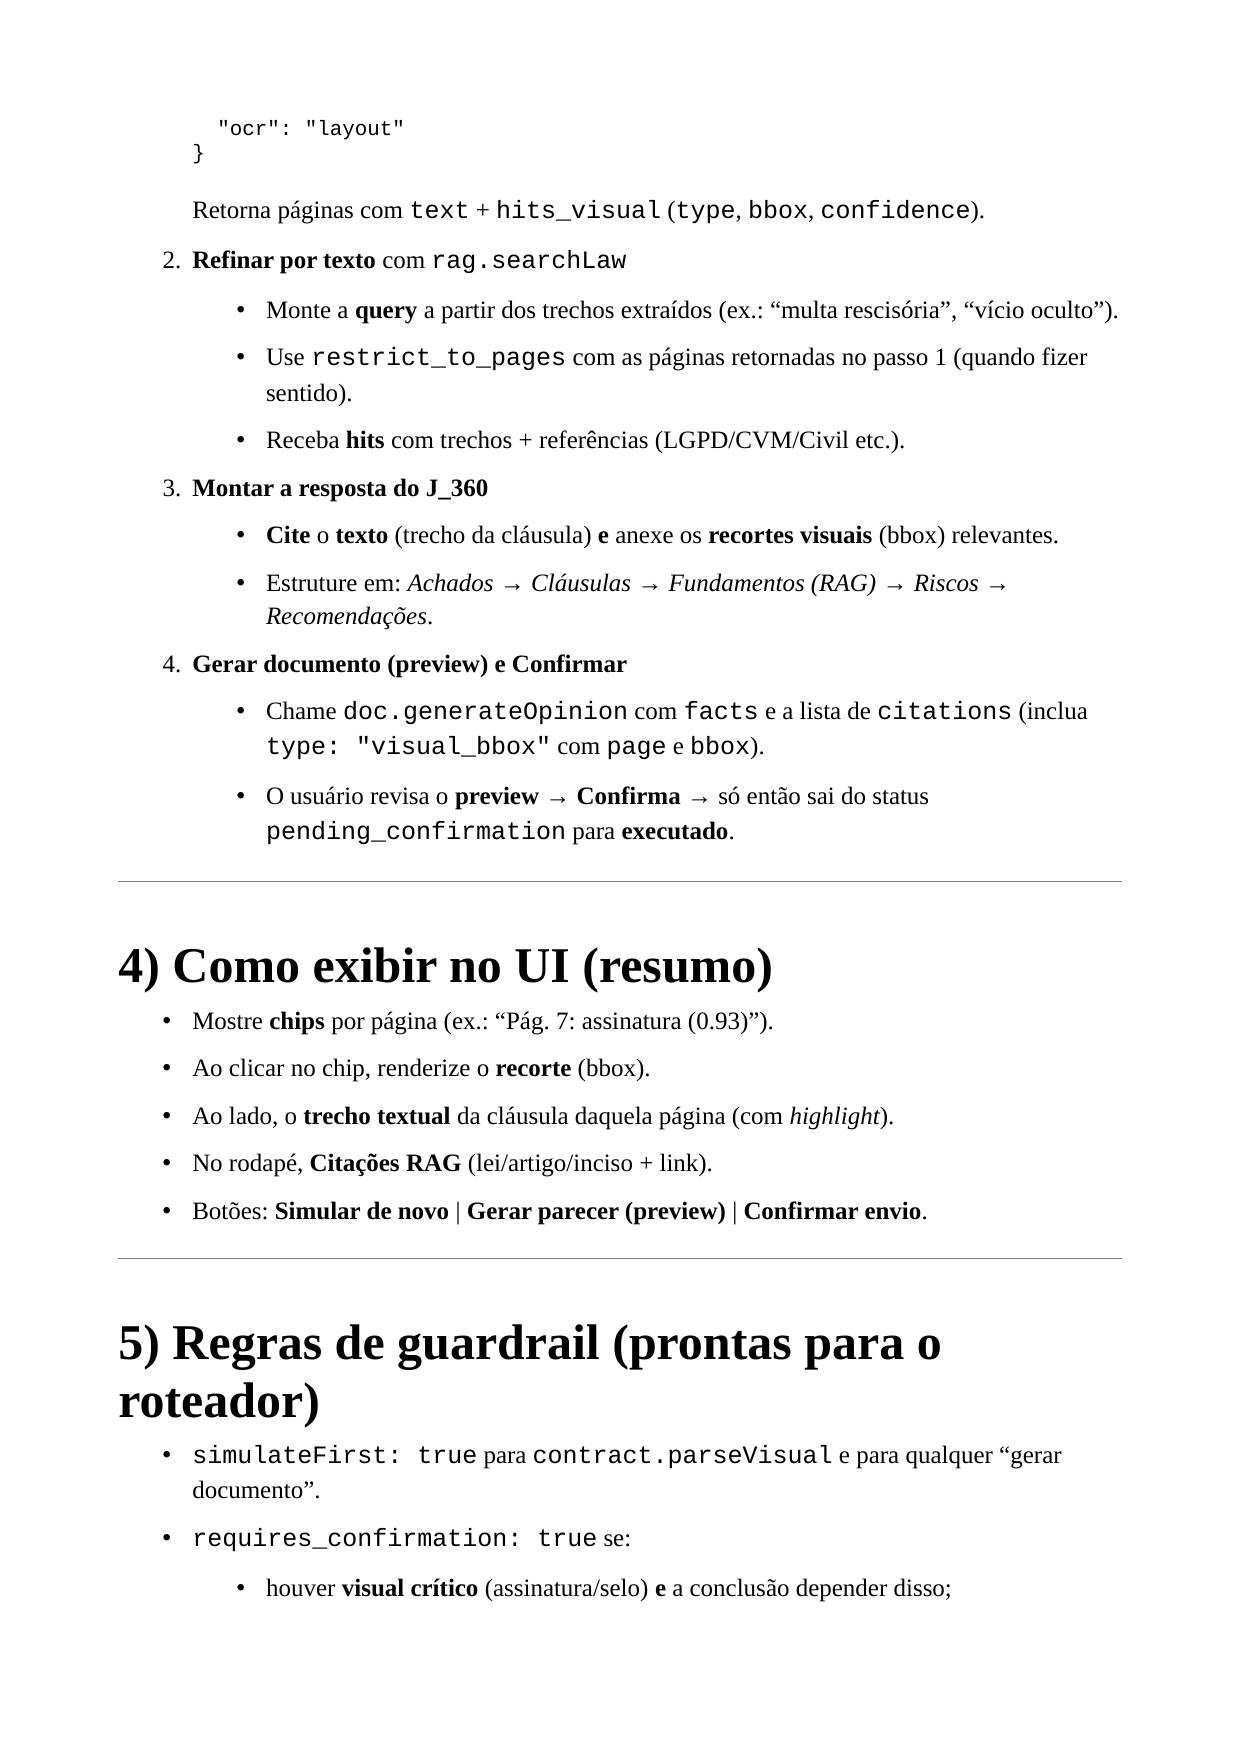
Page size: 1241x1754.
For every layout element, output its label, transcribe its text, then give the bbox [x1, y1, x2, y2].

list } [162, 142, 1122, 165]
list O usuário revisa o preview → Confirma → só então sai do status pending_confirmation para executado. [236, 781, 1122, 847]
list Ao clicar no chip, renderize o recorte (bbox). [162, 1053, 1122, 1082]
list Gerar documento (preview) e Confirmar [162, 649, 1122, 677]
list Refinar por texto com rag.searchLaw [162, 245, 1122, 276]
list Ao lado, o trecho textual da cláusula daquela página (com highlight). [162, 1101, 1122, 1130]
list Cite o texto (trecho da cláusula) e anexe os recortes visuais (bbox) relevantes. [236, 520, 1122, 549]
list houver visual crítico (assinatura/selo) e a conclusão depender disso; [236, 1573, 1122, 1602]
list Use restrict_to_pages com as páginas retornadas no passo 1 (quando fizer sentido). [236, 342, 1122, 406]
list Retorna páginas com text + hits_visual (type, bbox, confidence). [162, 195, 1122, 226]
list Montar a resposta do J_360 [162, 473, 1122, 502]
subtitle 4) Como exibir no UI (resumo) [118, 936, 1122, 993]
subtitle 5) Regras de guardrail (prontas para o roteador) [118, 1313, 1122, 1428]
list No rodapé, Citações RAG (lei/artigo/inciso + link). [162, 1148, 1122, 1177]
list Monte a query a partir dos trechos extraídos (ex.: “multa rescisória”, “vício oculto”). [236, 295, 1122, 324]
list Estruture em: Achados → Cláusulas → Fundamentos (RAG) → Riscos → Recomendações. [236, 568, 1122, 630]
list Mostre chips por página (ex.: “Pág. 7: assinatura (0.93)”). [162, 1006, 1122, 1034]
list "ocr": "layout" [162, 118, 1122, 142]
list Botões: Simular de novo | Gerar parecer (preview) | Confirmar envio. [162, 1196, 1122, 1225]
list simulateFirst: true para contract.parseVisual e para qualquer “gerar documento”. [162, 1441, 1122, 1504]
list requires_confirmation: true se: [162, 1523, 1122, 1554]
list Receba hits com trechos + referências (LGPD/CVM/Civil etc.). [236, 425, 1122, 454]
list Chame doc.generateOpinion com facts e a lista de citations (inclua type: "visual_bbox" com page e bbox). [236, 696, 1122, 762]
